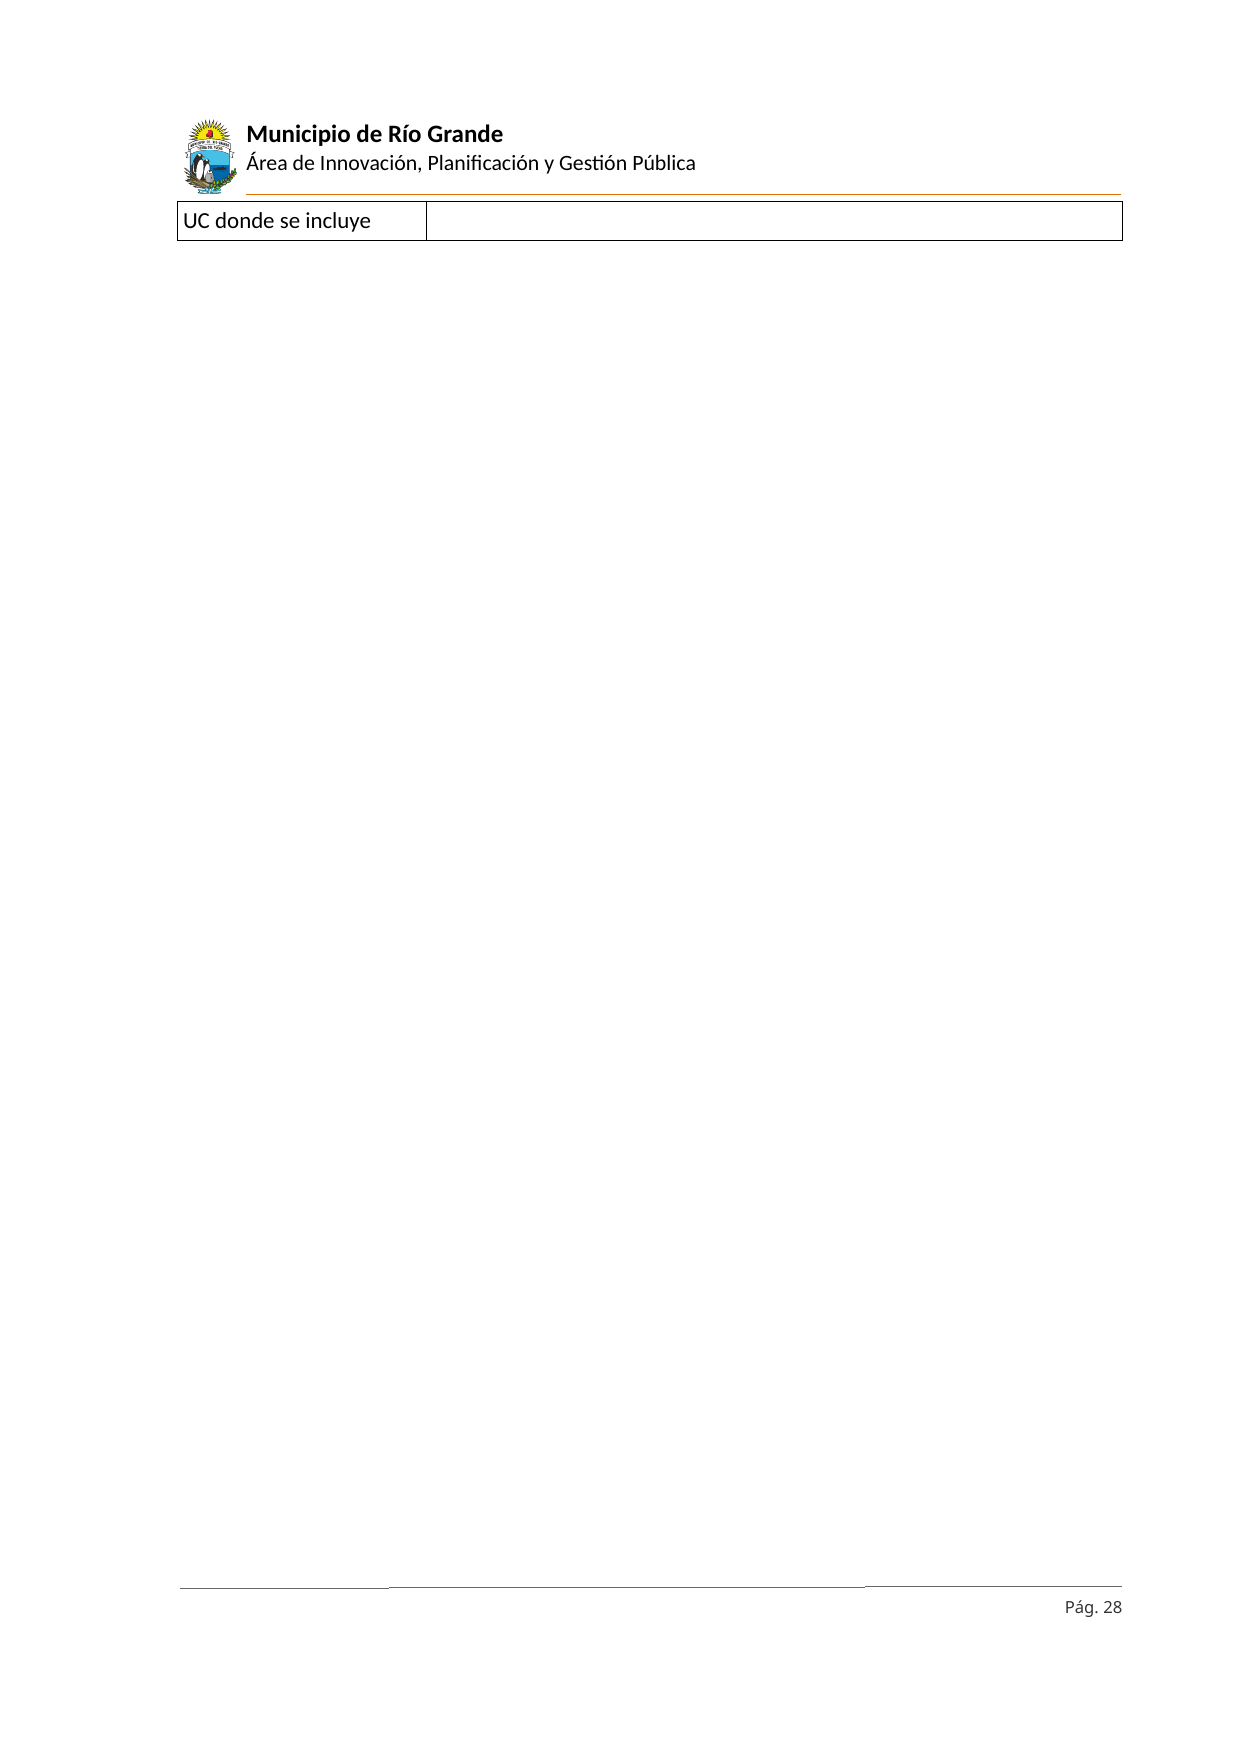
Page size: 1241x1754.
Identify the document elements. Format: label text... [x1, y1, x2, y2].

table_cell UC donde se incluye [178, 202, 426, 240]
table_cell [427, 202, 1122, 240]
